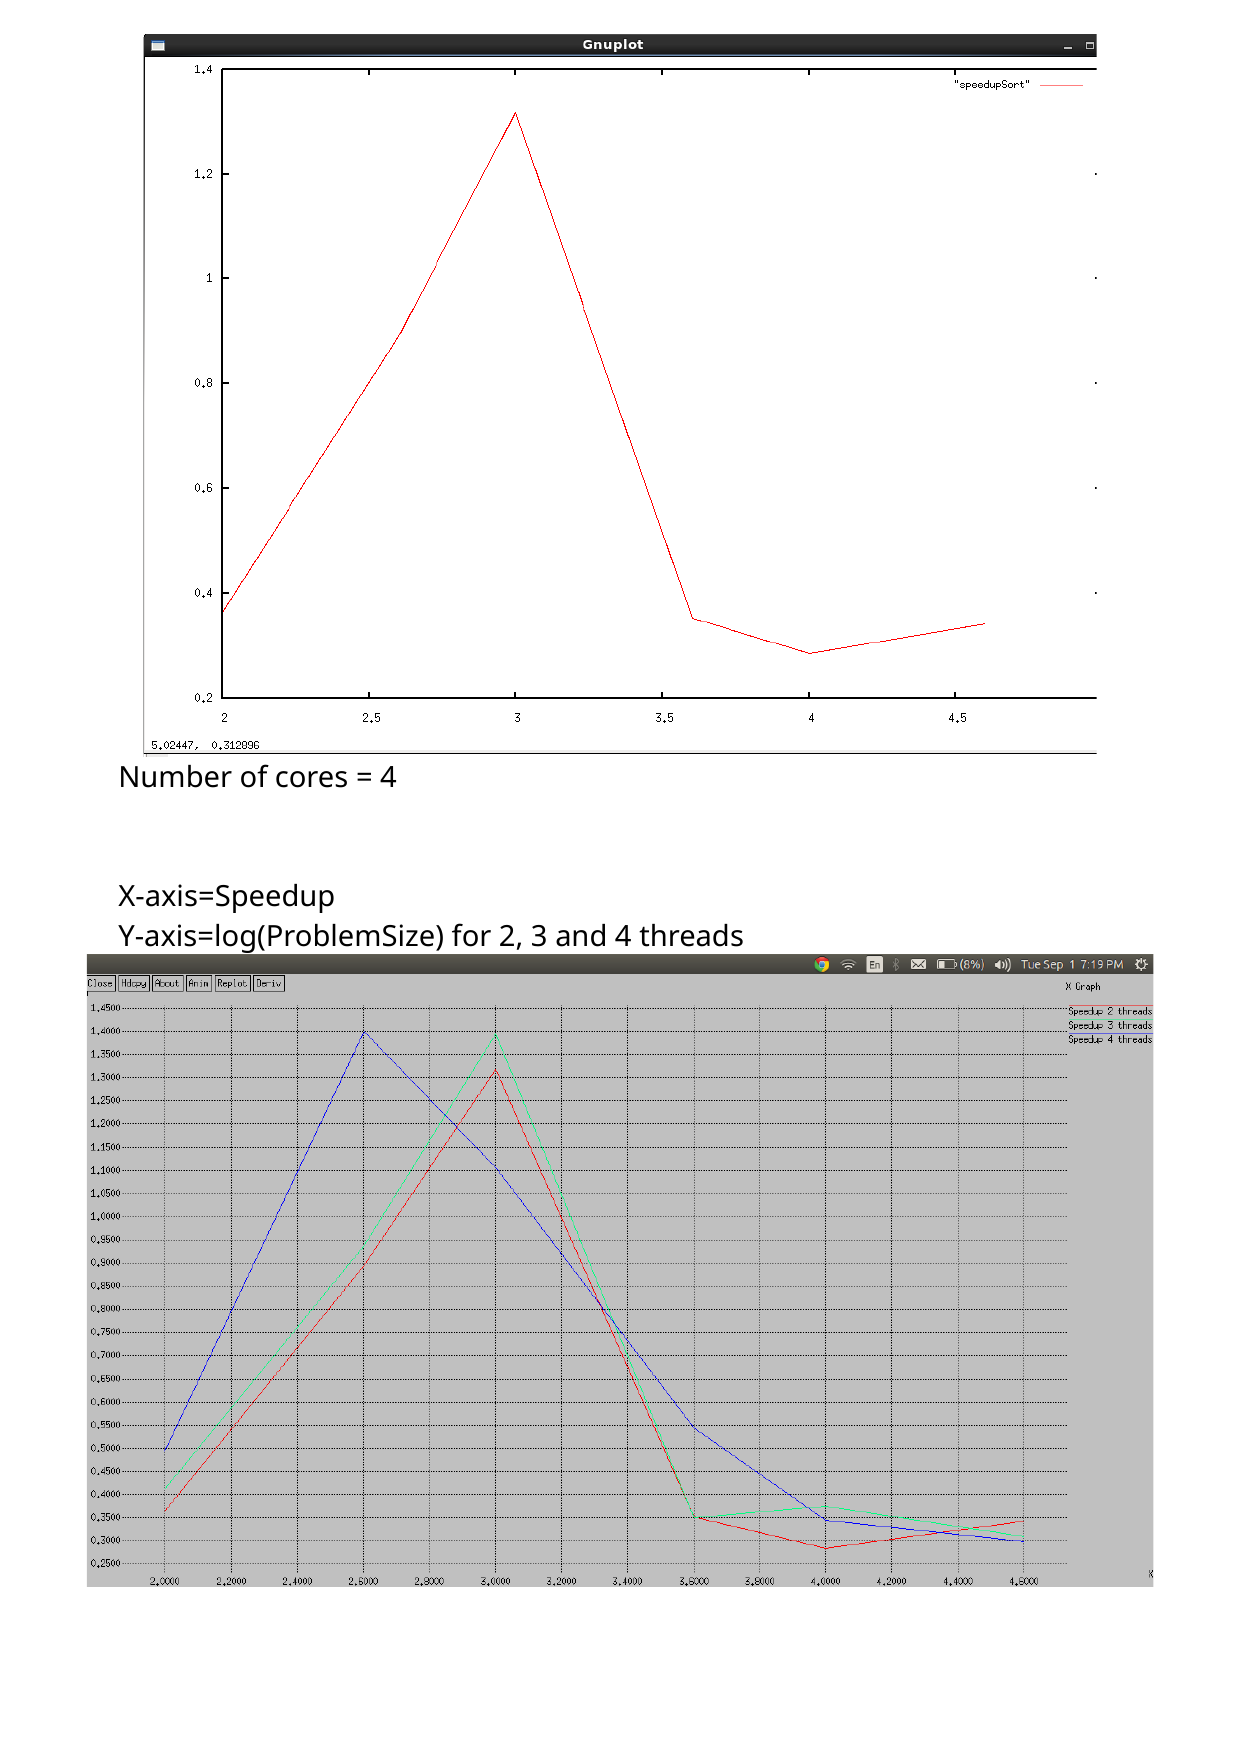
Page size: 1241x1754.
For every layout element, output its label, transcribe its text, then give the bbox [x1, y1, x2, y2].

text X-axis=Speedup [118, 875, 1122, 915]
picture [86, 954, 1154, 1587]
text Number of cores = 4 [118, 34, 1122, 796]
text Y-axis=log(ProblemSize) for 2, 3 and 4 threads [118, 915, 1122, 954]
